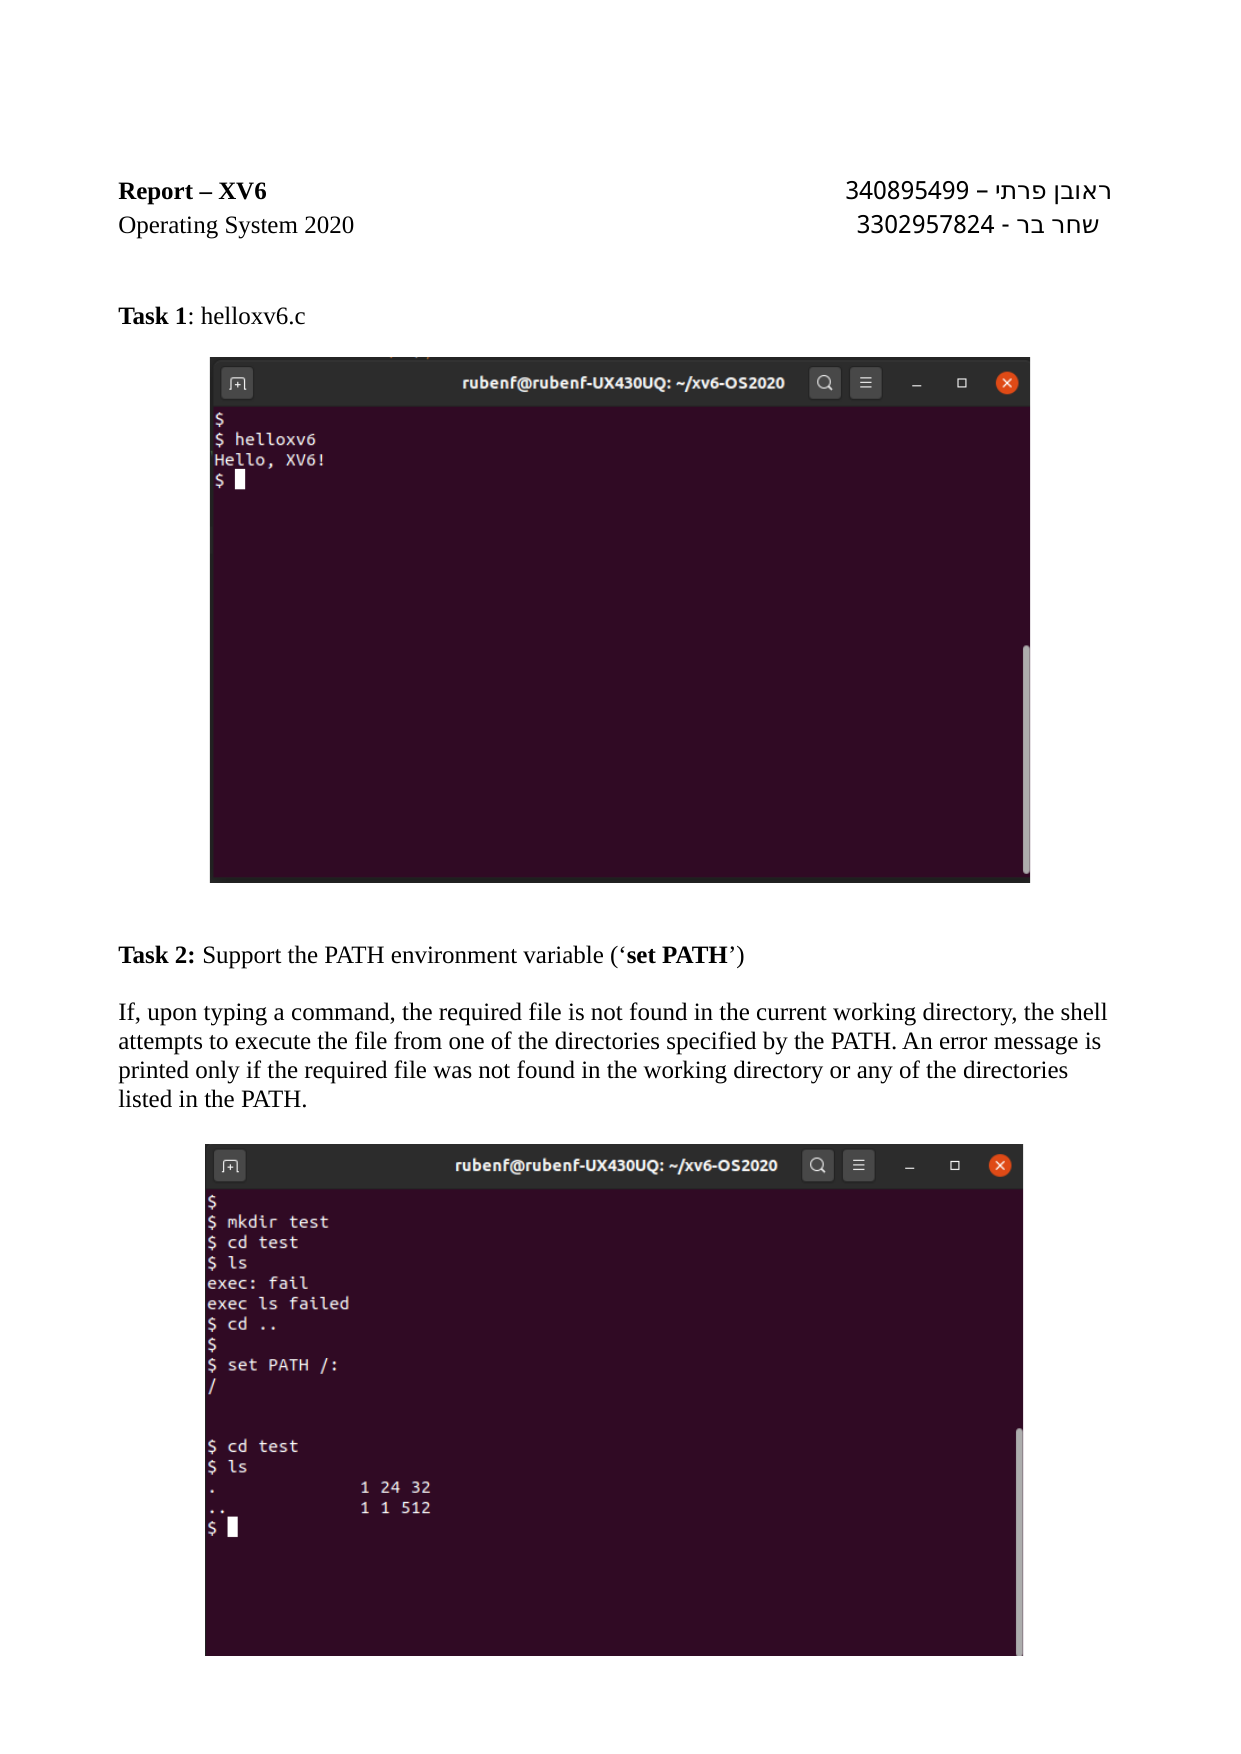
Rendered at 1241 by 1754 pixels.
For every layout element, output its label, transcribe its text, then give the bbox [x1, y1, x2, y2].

text Report – XV6 ראובן פרתי – 340895499 [118, 176, 1122, 210]
picture [205, 1144, 1024, 1656]
text Operating System 2020 שחר בר - 3302957824 [118, 210, 1122, 243]
picture [209, 357, 1031, 883]
text Task 1: helloxv6.c [118, 301, 1122, 330]
text If, upon typing a command, the required file is not found in the current working directory, the shell attempts to execute the file from one of the directories specified by the PATH. An error message is printed only if the required file was not found in the working directory or any of the directories listed in the PATH. [118, 997, 1122, 1112]
text Task 2: Support the PATH environment variable (‘set PATH’) [118, 940, 1122, 969]
